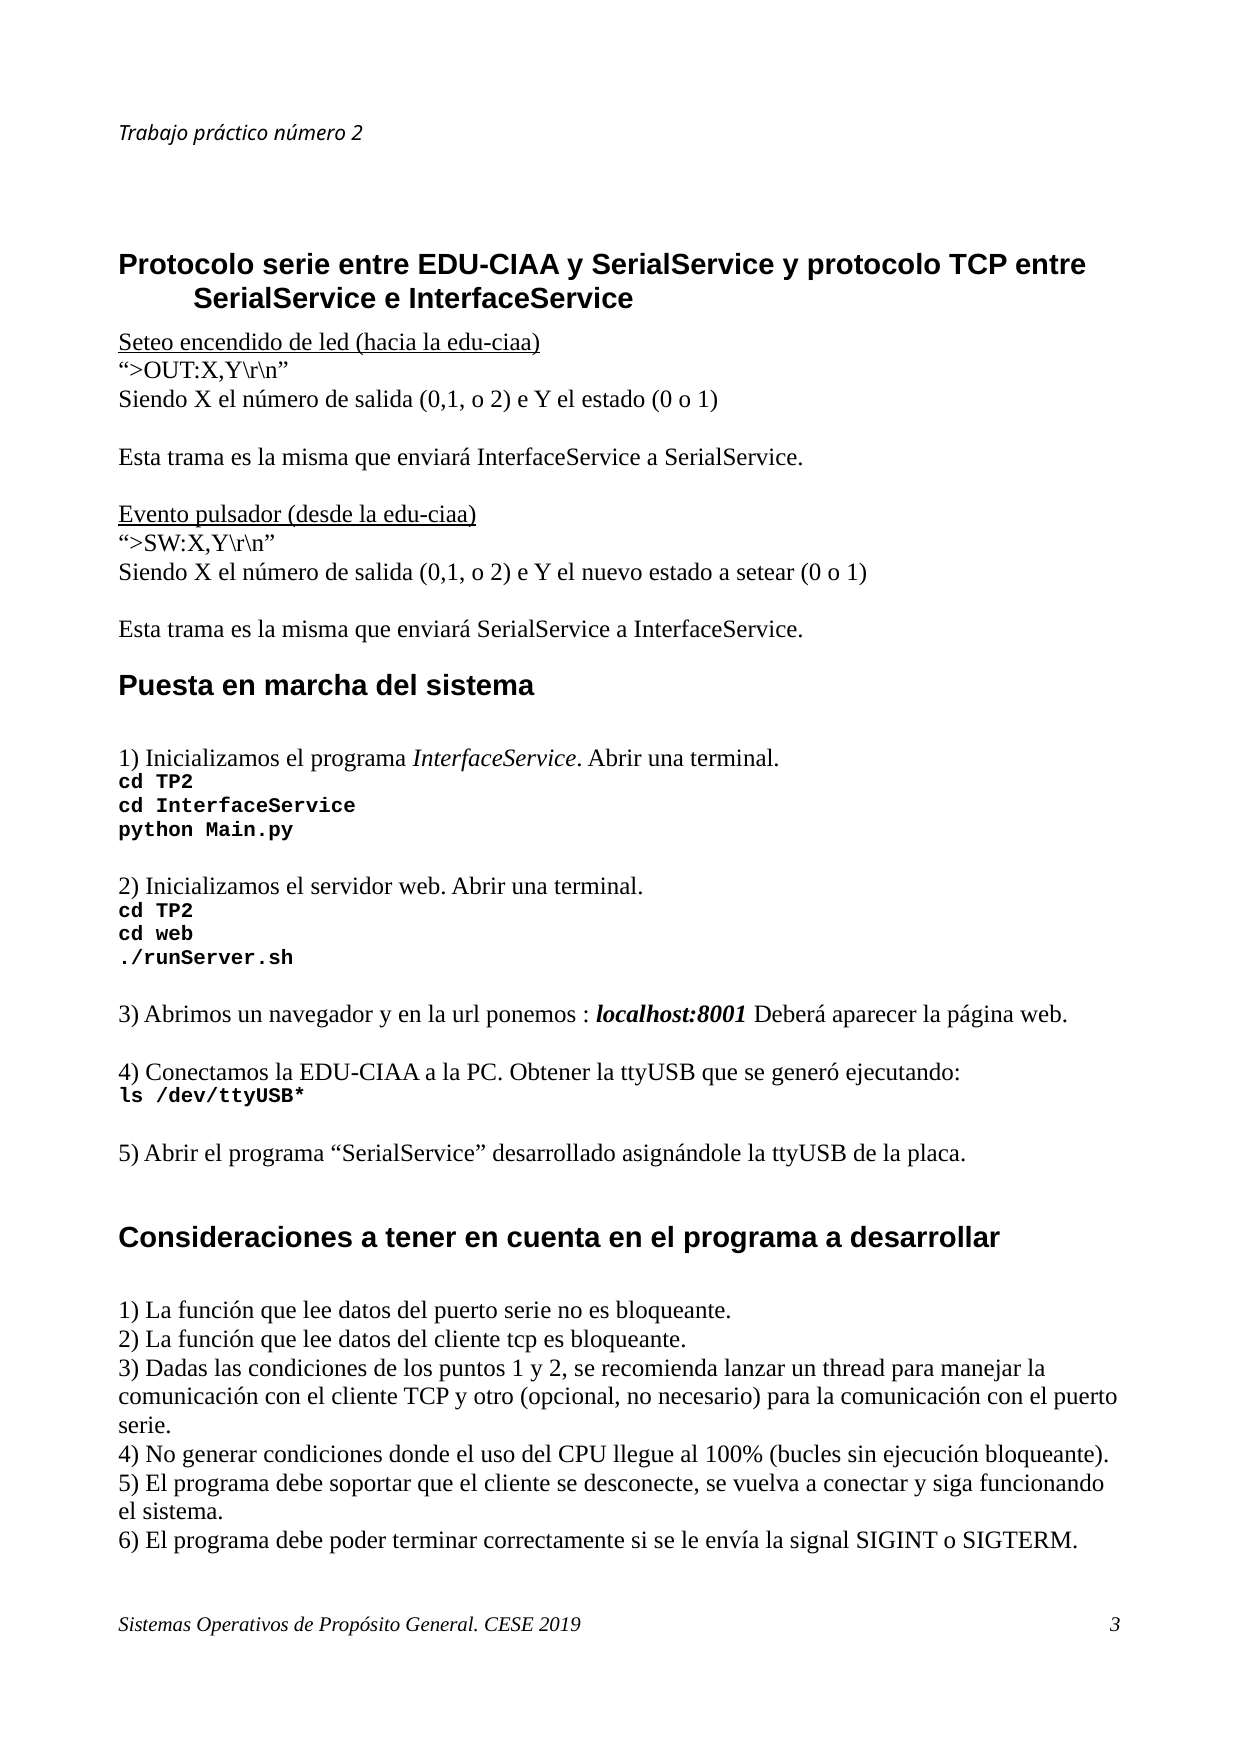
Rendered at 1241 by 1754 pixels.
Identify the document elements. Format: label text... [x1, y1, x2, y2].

text Siendo X el número de salida (0,1, o 2) e Y el nuevo estado a setear (0 o 1) [118, 557, 1122, 585]
subtitle Puesta en marcha del sistema [118, 668, 1122, 701]
text cd web [118, 923, 1122, 947]
text 4) No generar condiciones donde el uso del CPU llegue al 100% (bucles sin ejecución bloqueante). [118, 1439, 1122, 1468]
text “>SW:X,Y\r\n” [118, 528, 1122, 557]
text 3) Dadas las condiciones de los puntos 1 y 2, se recomienda lanzar un thread para manejar la comunicación con el cliente TCP y otro (opcional, no necesario) para la comunicación con el puerto serie. [118, 1353, 1122, 1439]
text cd TP2 [118, 771, 1122, 795]
text 5) El programa debe soportar que el cliente se desconecte, se vuelva a conectar y siga funcionando el sistema. [118, 1468, 1122, 1525]
text 1) Inicializamos el programa InterfaceService. Abrir una terminal. [118, 743, 1122, 771]
text Esta trama es la misma que enviará InterfaceService a SerialService. [118, 442, 1122, 470]
text 6) El programa debe poder terminar correctamente si se le envía la signal SIGINT o SIGTERM. [118, 1525, 1122, 1554]
text 5) Abrir el programa “SerialService” desarrollado asignándole la ttyUSB de la placa. [118, 1138, 1122, 1167]
text cd InterfaceService [118, 795, 1122, 819]
text 1) La función que lee datos del puerto serie no es bloqueante. [118, 1295, 1122, 1324]
text 2) La función que lee datos del cliente tcp es bloqueante. [118, 1324, 1122, 1353]
text “>OUT:X,Y\r\n” [118, 355, 1122, 384]
text 3) Abrimos un navegador y en la url ponemos : localhost:8001 Deberá aparecer la página web. [118, 999, 1122, 1028]
text Esta trama es la misma que enviará SerialService a InterfaceService. [118, 614, 1122, 643]
text 4) Conectamos la EDU-CIAA a la PC. Obtener la ttyUSB que se generó ejecutando: [118, 1057, 1122, 1086]
text cd TP2 [118, 899, 1122, 923]
text ./runServer.sh [118, 947, 1122, 971]
text ls /dev/ttyUSB* [118, 1086, 1122, 1109]
text Seteo encendido de led (hacia la edu-ciaa) [118, 327, 1122, 355]
text Evento pulsador (desde la edu-ciaa) [118, 499, 1122, 528]
text python Main.py [118, 819, 1122, 842]
subtitle Consideraciones a tener en cuenta en el programa a desarrollar [118, 1220, 1122, 1254]
text Siendo X el número de salida (0,1, o 2) e Y el estado (0 o 1) [118, 384, 1122, 413]
text 2) Inicializamos el servidor web. Abrir una terminal. [118, 871, 1122, 899]
subtitle Protocolo serie entre EDU-CIAA y SerialService y protocolo TCP entre SerialService e InterfaceService [118, 247, 1122, 314]
